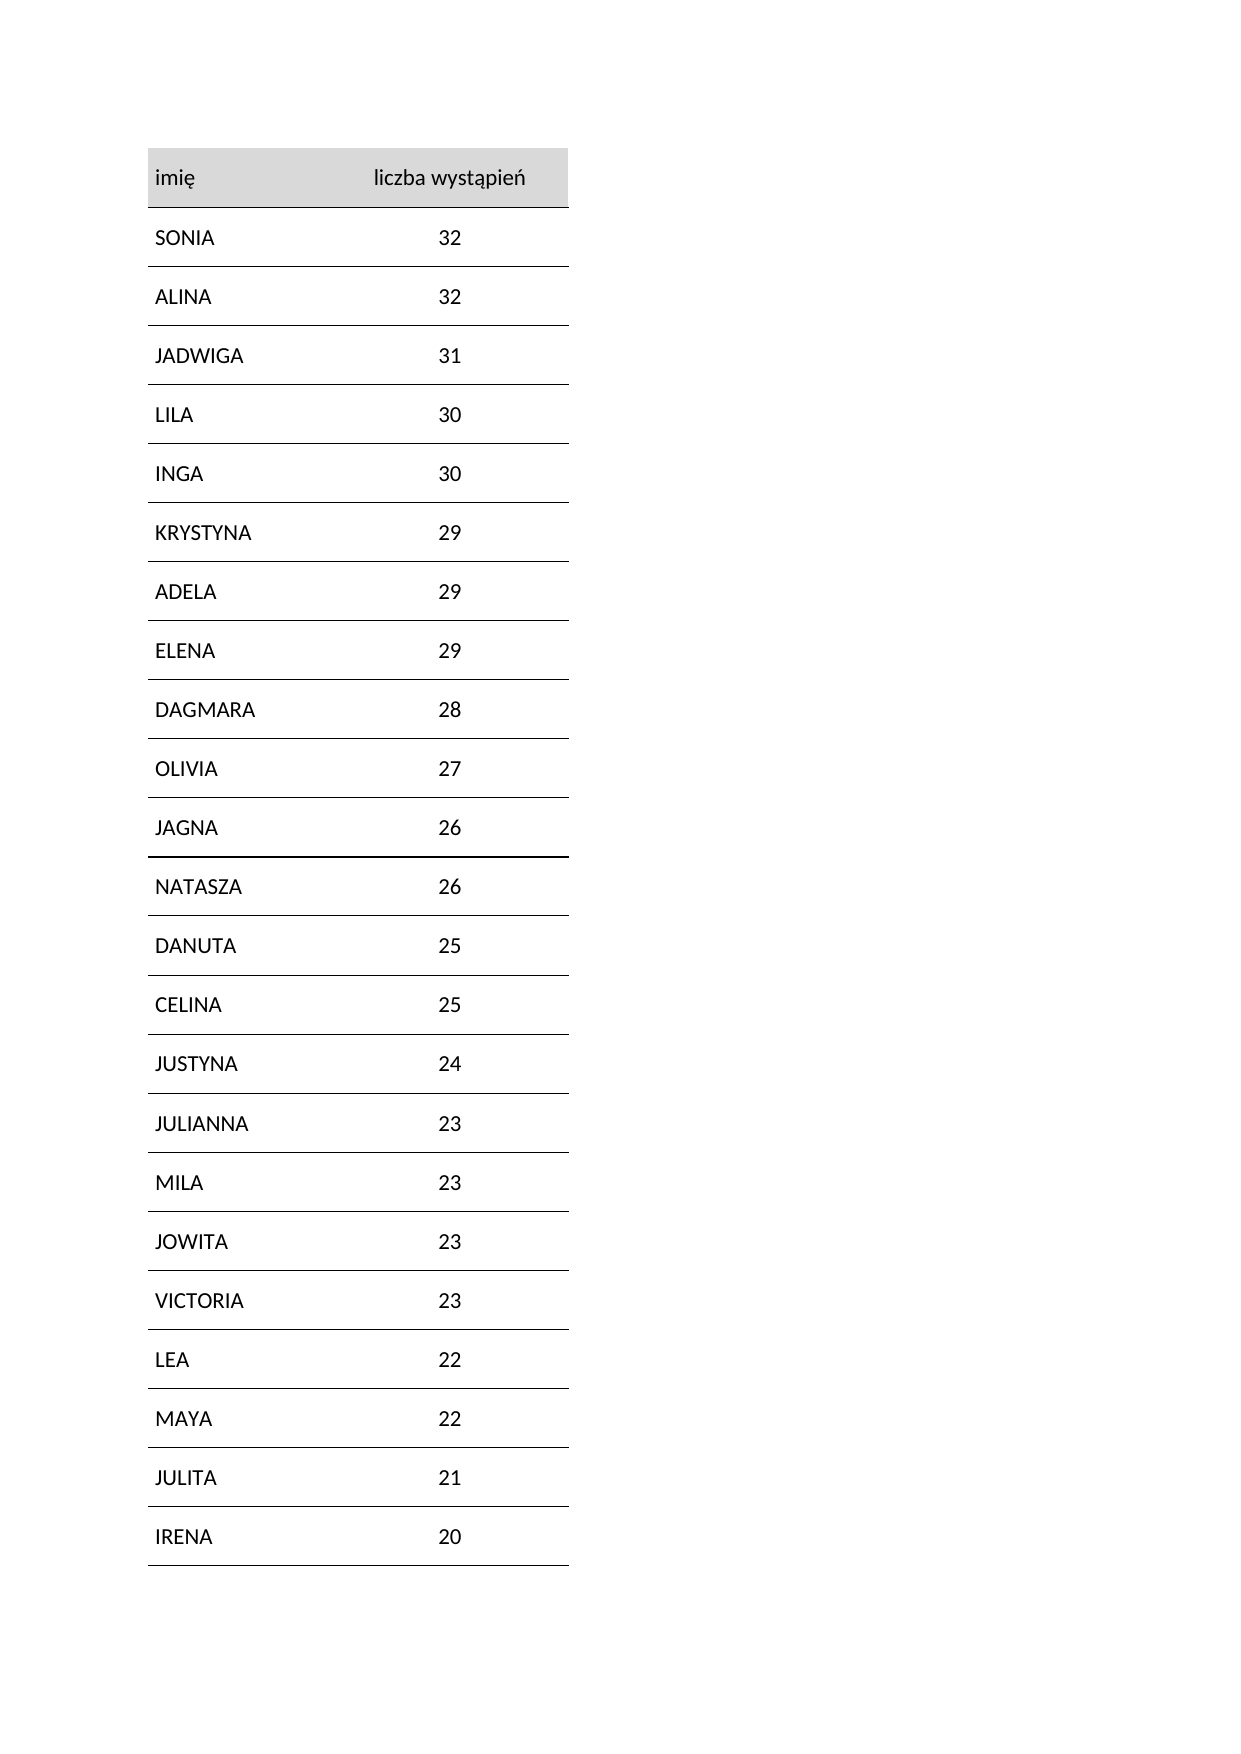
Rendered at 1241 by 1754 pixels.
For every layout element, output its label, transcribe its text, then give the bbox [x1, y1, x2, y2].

table_cell 20 [331, 1507, 568, 1565]
table_cell 23 [331, 1212, 568, 1270]
table_cell KRYSTYNA [148, 503, 331, 561]
table_cell CELINA [148, 976, 331, 1033]
table_cell JOWITA [148, 1212, 331, 1270]
table_cell 25 [331, 976, 568, 1033]
table_cell DANUTA [148, 916, 331, 974]
table_cell 26 [331, 798, 568, 856]
table_cell 29 [331, 503, 568, 561]
table_cell ALINA [148, 267, 331, 325]
table_cell 30 [331, 444, 568, 502]
table_cell 29 [331, 621, 568, 679]
table_cell OLIVIA [148, 739, 331, 797]
table_cell 23 [331, 1271, 568, 1329]
table_header imię [148, 148, 331, 207]
table_cell 28 [331, 680, 568, 738]
table_cell MILA [148, 1153, 331, 1211]
table_cell 31 [331, 326, 568, 384]
table_cell SONIA [148, 208, 331, 266]
table_cell LEA [148, 1330, 331, 1388]
table_cell INGA [148, 444, 331, 502]
table_cell JAGNA [148, 798, 331, 856]
table_header liczba wystąpień [331, 148, 568, 207]
table_cell 21 [331, 1448, 568, 1506]
table_cell 22 [331, 1389, 568, 1447]
table_cell LILA [148, 385, 331, 443]
table_cell JUSTYNA [148, 1035, 331, 1093]
table_cell ADELA [148, 562, 331, 620]
table_cell NATASZA [148, 858, 331, 915]
table_cell 29 [331, 562, 568, 620]
table_cell JULITA [148, 1448, 331, 1506]
table_cell JULIANNA [148, 1094, 331, 1152]
table_cell MAYA [148, 1389, 331, 1447]
table_cell 26 [331, 858, 568, 915]
table_cell DAGMARA [148, 680, 331, 738]
table_cell ELENA [148, 621, 331, 679]
table_cell 22 [331, 1330, 568, 1388]
table_cell 32 [331, 208, 568, 266]
table_cell 30 [331, 385, 568, 443]
table_cell 32 [331, 267, 568, 325]
table_cell 23 [331, 1094, 568, 1152]
table_cell 24 [331, 1035, 568, 1093]
table_cell 25 [331, 916, 568, 974]
table_cell 27 [331, 739, 568, 797]
table_cell 23 [331, 1153, 568, 1211]
table_cell IRENA [148, 1507, 331, 1565]
table_cell JADWIGA [148, 326, 331, 384]
table_cell VICTORIA [148, 1271, 331, 1329]
